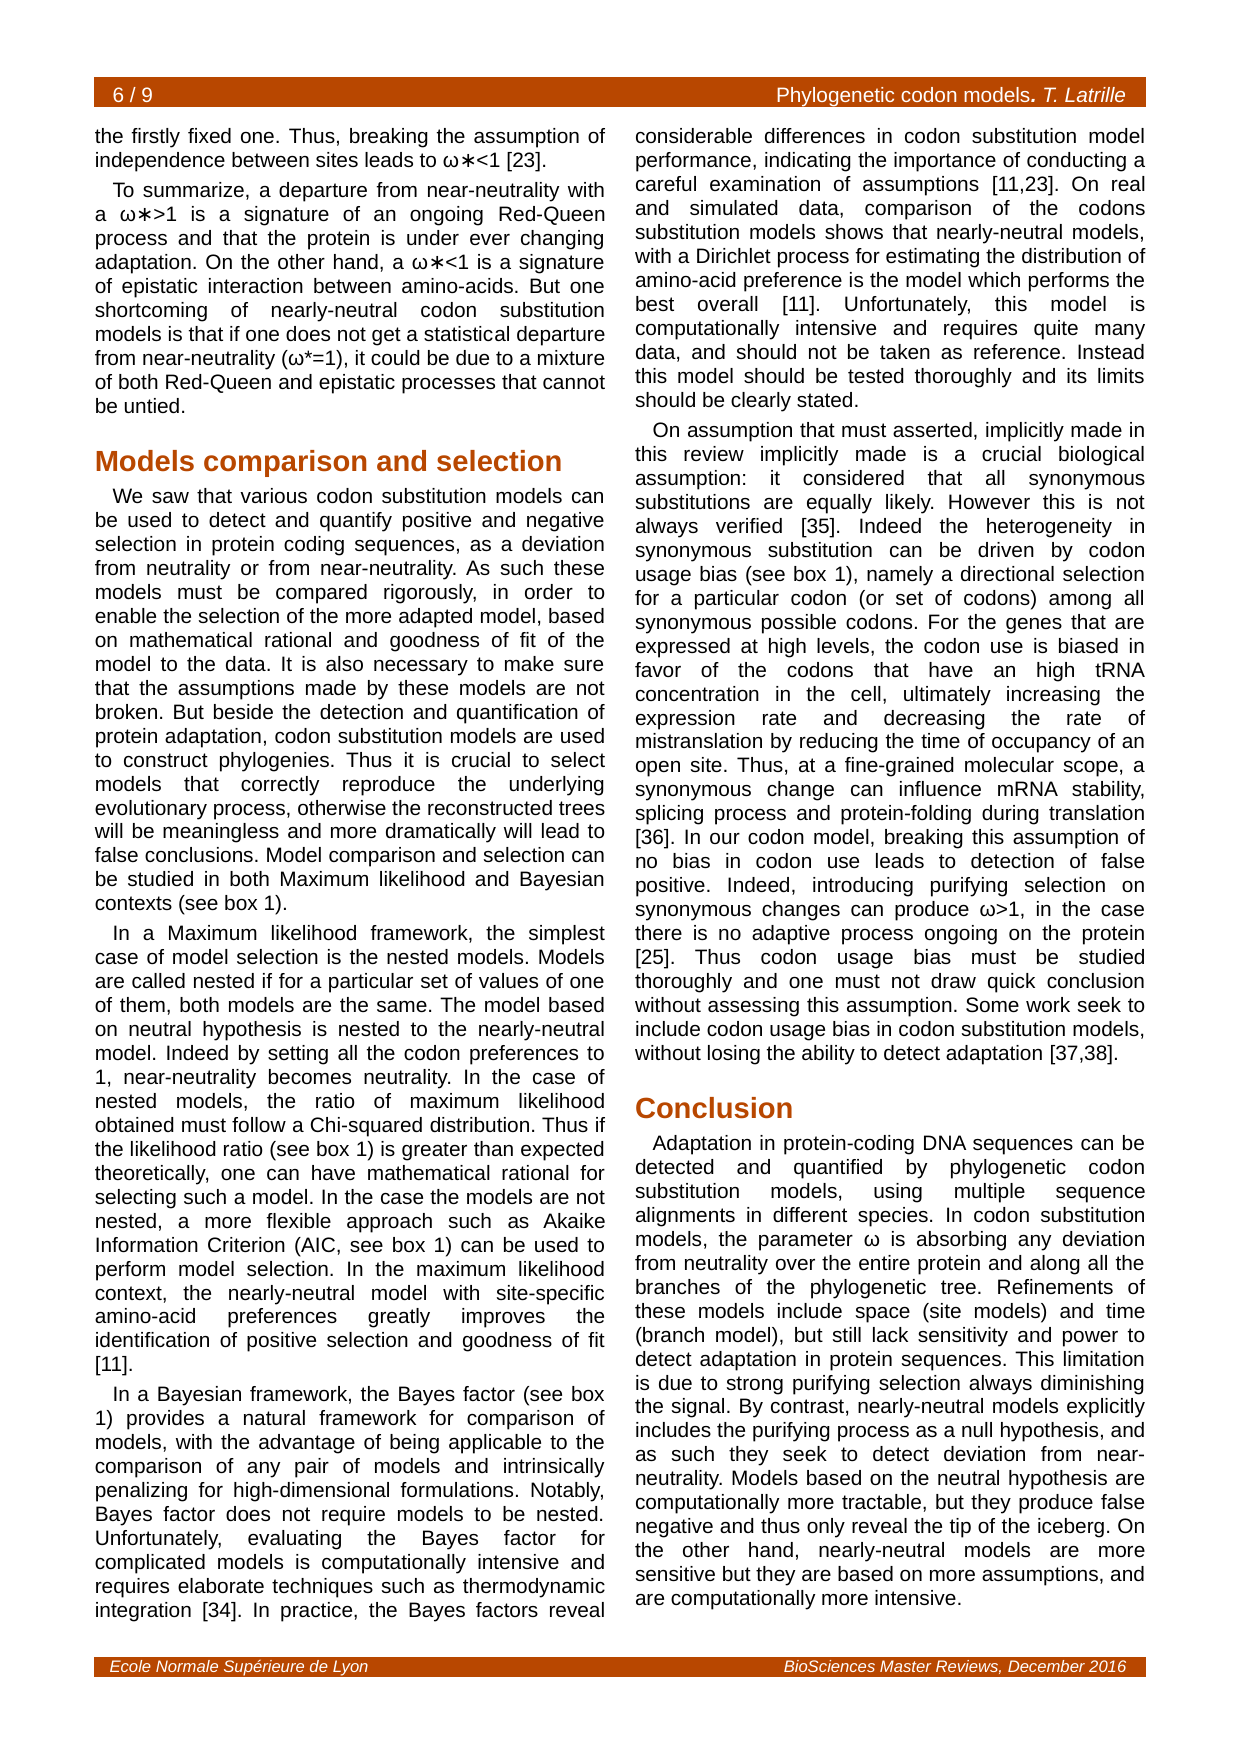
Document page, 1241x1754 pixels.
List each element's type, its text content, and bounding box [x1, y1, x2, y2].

text Adaptation in protein-coding DNA sequences can be detected and quantified by phylogenetic codon substitution models, using multiple sequence alignments in different species. In codon substitution models, the parameter ω is absorbing any deviation from neutrality over the entire protein and along all the branches of the phylogenetic tree. Refinements of these models include space (site models) and time (branch model), but still lack sensitivity and power to detect adaptation in protein sequences. This limitation is due to strong purifying selection always diminishing the signal. By contrast, nearly-neutral models explicitly includes the purifying process as a null hypothesis, and as such they seek to detect deviation from near-neutrality. Models based on the neutral hypothesis are computationally more tractable, but they produce false negative and thus only reveal the tip of the iceberg. On the other hand, nearly-neutral models are more sensitive but they are based on more assumptions, and are computationally more intensive. [635, 1131, 1146, 1610]
text In a Maximum likelihood framework, the simplest case of model selection is the nested models. Models are called nested if for a particular set of values of one of them, both models are the same. The model based on neutral hypothesis is nested to the nearly-neutral model. Indeed by setting all the codon preferences to 1, near-neutrality becomes neutrality. In the case of nested models, the ratio of maximum likelihood obtained must follow a Chi-squared distribution. Thus if the likelihood ratio (see box 1) is greater than expected theoretically, one can have mathematical rational for selecting such a model. In the case the models are not nested, a more flexible approach such as Akaike Information Criterion (AIC, see box 1) can be used to perform model selection. In the maximum likelihood context, the nearly-neutral model with site-specific amino-acid preferences greatly improves the identification of positive selection and goodness of fit [11]. [94, 921, 605, 1376]
text the firstly fixed one. Thus, breaking the assumption of independence between sites leads to ω∗<1 [23]. [94, 124, 605, 172]
subtitle Conclusion [635, 1091, 1146, 1125]
text We saw that various codon substitution models can be used to detect and quantify positive and negative selection in protein coding sequences, as a deviation from neutrality or from near-neutrality. As such these models must be compared rigorously, in order to enable the selection of the more adapted model, based on mathematical rational and goodness of fit of the model to the data. It is also necessary to make sure that the assumptions made by these models are not broken. But beside the detection and quantification of protein adaptation, codon substitution models are used to construct phylogenies. Thus it is crucial to select models that correctly reproduce the underlying evolutionary process, otherwise the reconstructed trees will be meaningless and more dramatically will lead to false conclusions. Model comparison and selection can be studied in both Maximum likelihood and Bayesian contexts (see box 1). [94, 484, 605, 915]
text On assumption that must asserted, implicitly made in this review implicitly made is a crucial biological assumption: it considered that all synonymous substitutions are equally likely. However this is not always verified [35]. Indeed the heterogeneity in synonymous substitution can be driven by codon usage bias (see box 1), namely a directional selection for a particular codon (or set of codons) among all synonymous possible codons. For the genes that are expressed at high levels, the codon use is biased in favor of the codons that have an high tRNA concentration in the cell, ultimately increasing the expression rate and decreasing the rate of mistranslation by reducing the time of occupancy of an open site. Thus, at a fine-grained molecular scope, a synonymous change can influence mRNA stability, splicing process and protein-folding during translation [36]. In our codon model, breaking this assumption of no bias in codon use leads to detection of false positive. Indeed, introducing purifying selection on synonymous changes can produce ω>1, in the case there is no adaptive process ongoing on the protein [25]. Thus codon usage bias must be studied thoroughly and one must not draw quick conclusion without assessing this assumption. Some work seek to include codon usage bias in codon substitution models, without losing the ability to detect adaptation [37,38]. [635, 418, 1146, 1065]
text To summarize, a departure from near-neutrality with a ω∗>1 is a signature of an ongoing Red-Queen process and that the protein is under ever changing adaptation. On the other hand, a ω∗<1 is a signature of epistatic interaction between amino-acids. But one shortcoming of nearly-neutral codon substitution models is that if one does not get a statistical departure from near-neutrality (ω*=1), it could be due to a mixture of both Red-Queen and epistatic processes that cannot be untied. [94, 178, 605, 418]
subtitle Models comparison and selection [94, 444, 605, 478]
text considerable differences in codon substitution model performance, indicating the importance of conducting a careful examination of assumptions [11,23]. On real and simulated data, comparison of the codons substitution models shows that nearly-neutral models, with a Dirichlet process for estimating the distribution of amino-acid preference is the model which performs the best overall [11]. Unfortunately, this model is computationally intensive and requires quite many data, and should not be taken as reference. Instead this model should be tested thoroughly and its limits should be clearly stated. [635, 124, 1146, 412]
text In a Bayesian framework, the Bayes factor (see box 1) provides a natural framework for comparison of models, with the advantage of being applicable to the comparison of any pair of models and intrinsically penalizing for high-dimensional formulations. Notably, Bayes factor does not require models to be nested. Unfortunately, evaluating the Bayes factor for complicated models is computationally intensive and requires elaborate techniques such as thermodynamic integration [34]. In practice, the Bayes factors reveal [94, 1382, 605, 1622]
